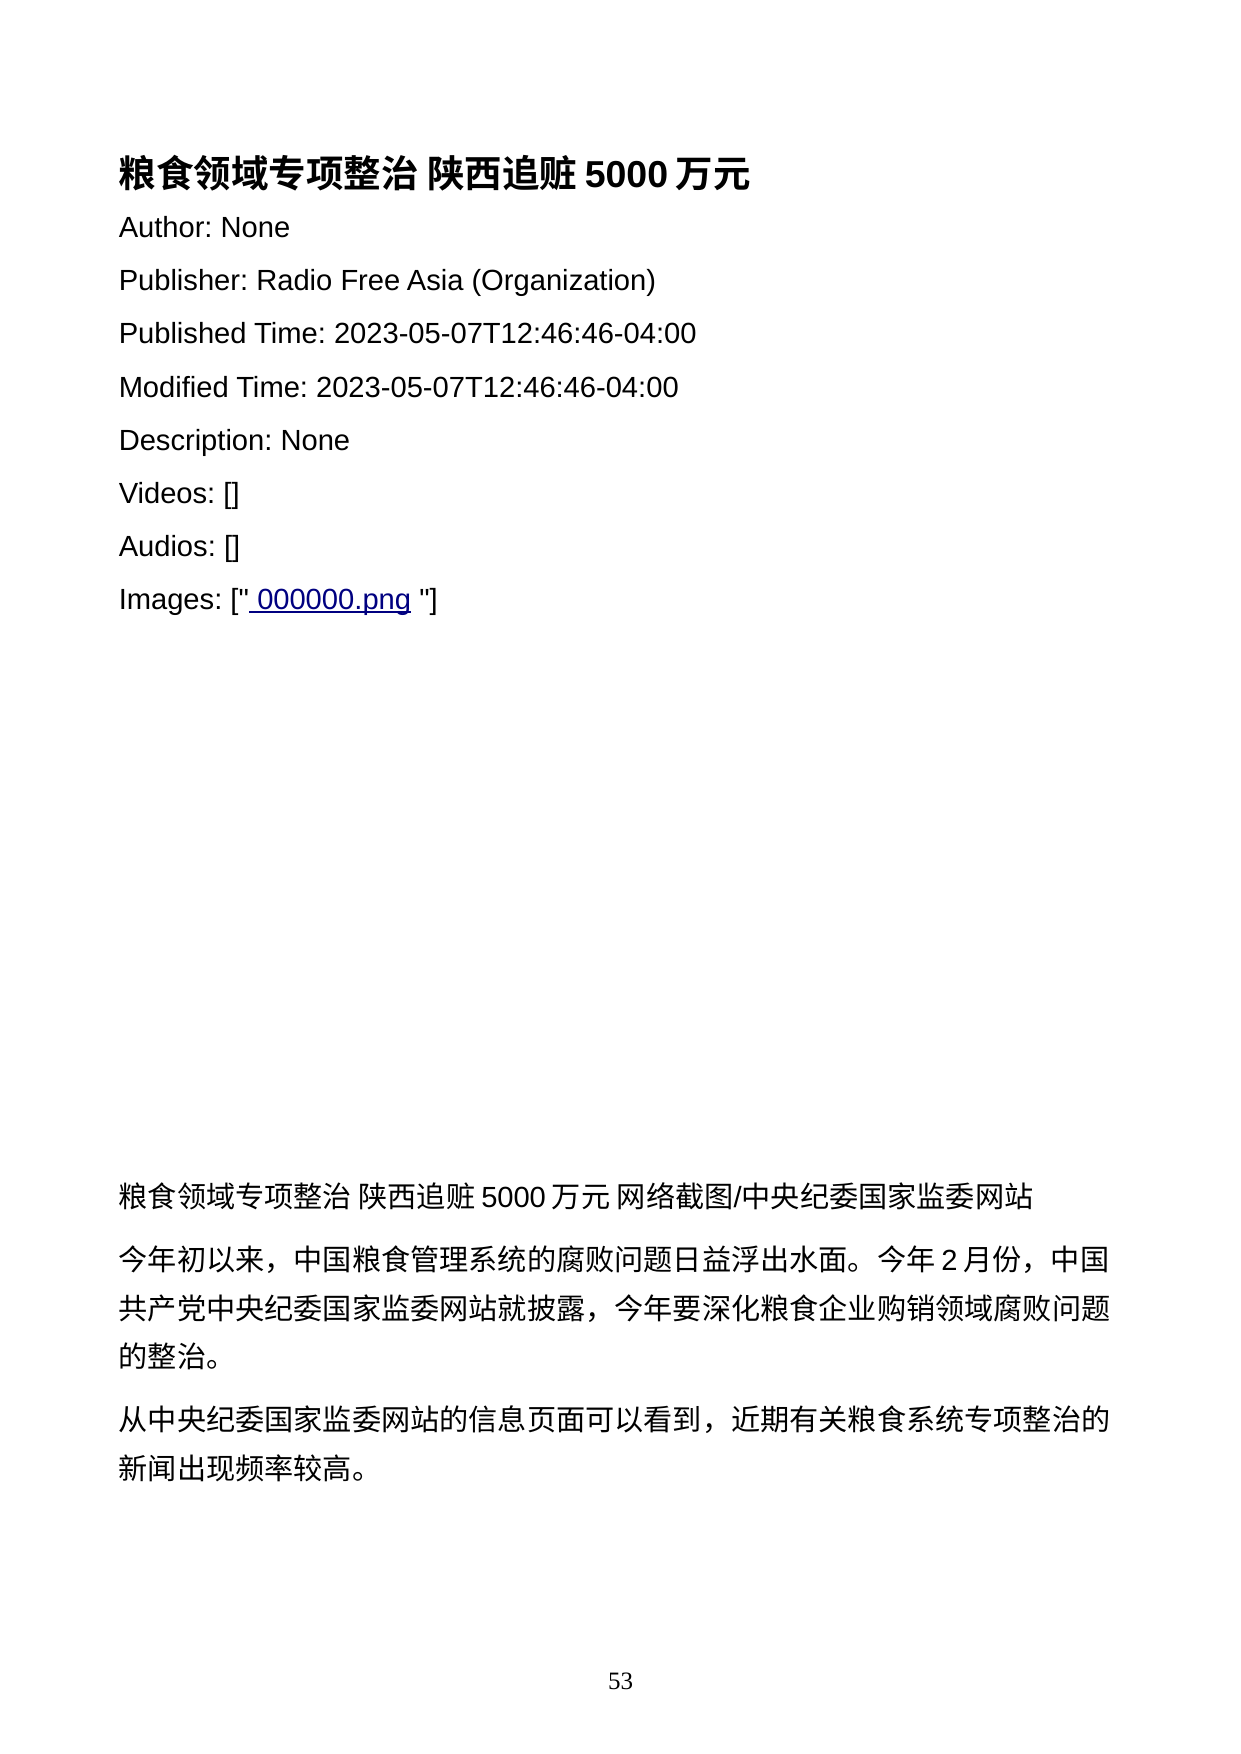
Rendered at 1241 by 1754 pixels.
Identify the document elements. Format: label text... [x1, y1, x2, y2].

text Images: [" 000000.png "] [118, 582, 1122, 616]
text Description: None [118, 423, 1122, 456]
subtitle 粮食领域专项整治 陕西追赃5000万元 [118, 143, 1122, 198]
text Audios: [] [118, 529, 1122, 563]
text Videos: [] [118, 476, 1122, 509]
text 今年初以来，中国粮食管理系统的腐败问题日益浮出水面。今年2月份，中国共产党中央纪委国家监委网站就披露，今年要深化粮食企业购销领域腐败问题的整治。 [118, 1237, 1122, 1376]
text Publisher: Radio Free Asia (Organization) [118, 263, 1122, 297]
text 从中央纪委国家监委网站的信息页面可以看到，近期有关粮食系统专项整治的新闻出现频率较高。 [118, 1397, 1122, 1488]
text Modified Time: 2023-05-07T12:46:46-04:00 [118, 370, 1122, 403]
text Author: None [118, 210, 1122, 244]
text Published Time: 2023-05-07T12:46:46-04:00 [118, 317, 1122, 350]
text 粮食领域专项整治 陕西追赃5000万元 网络截图/中央纪委国家监委网站 [118, 635, 1122, 1216]
